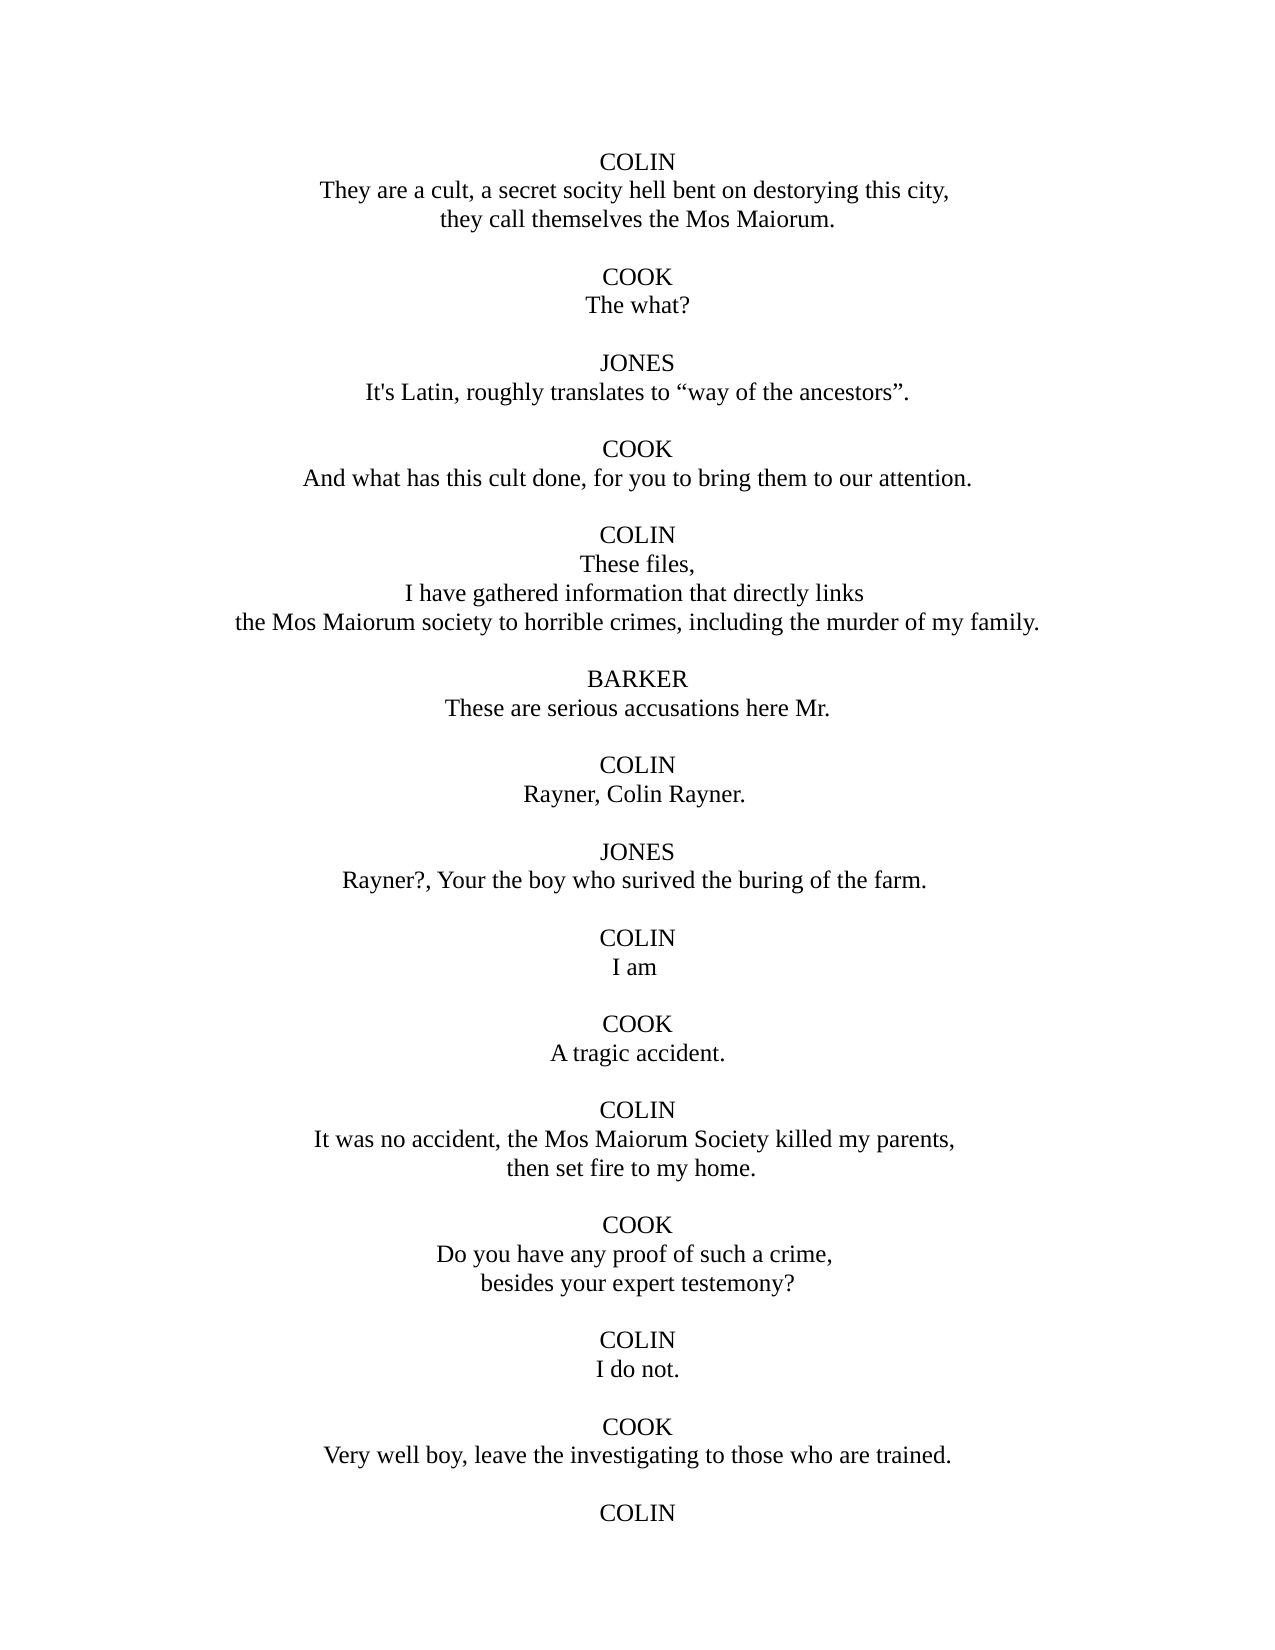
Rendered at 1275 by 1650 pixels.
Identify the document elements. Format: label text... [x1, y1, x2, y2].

text I have gathered information that directly links [118, 578, 1157, 607]
text Do you have any proof of such a crime, [118, 1239, 1157, 1268]
text COLIN [118, 147, 1157, 176]
text COLIN [118, 923, 1157, 952]
text I do not. [118, 1354, 1157, 1383]
text COOK [118, 1211, 1157, 1239]
text besides your expert testemony? [118, 1268, 1157, 1297]
text Rayner, Colin Rayner. [118, 779, 1157, 808]
text COOK [118, 1412, 1157, 1441]
text It's Latin, roughly translates to “way of the ancestors”. [118, 377, 1157, 406]
text These are serious accusations here Mr. [118, 693, 1157, 722]
text I am [118, 952, 1157, 1009]
text COLIN [118, 1498, 1157, 1527]
text COOK [118, 434, 1157, 463]
text BARKER [118, 664, 1157, 693]
text A tragic accident. [118, 1038, 1157, 1067]
text they call themselves the Mos Maiorum. [118, 204, 1157, 233]
text COLIN [118, 521, 1157, 549]
text And what has this cult done, for you to bring them to our attention. [118, 463, 1157, 492]
text The what? [118, 291, 1157, 319]
text They are a cult, a secret socity hell bent on destorying this city, [118, 176, 1157, 204]
text COLIN [118, 1096, 1157, 1124]
text These files, [118, 549, 1157, 578]
text COOK [118, 262, 1157, 291]
text It was no accident, the Mos Maiorum Society killed my parents, [118, 1124, 1157, 1153]
text COOK [118, 1009, 1157, 1038]
text JONES [118, 837, 1157, 866]
text COLIN [118, 1326, 1157, 1354]
text the Mos Maiorum society to horrible crimes, including the murder of my family. [118, 607, 1157, 636]
text COLIN [118, 751, 1157, 779]
text JONES [118, 348, 1157, 377]
text Rayner?, Your the boy who surived the buring of the farm. [118, 866, 1157, 894]
text Very well boy, leave the investigating to those who are trained. [118, 1441, 1157, 1469]
text then set fire to my home. [118, 1153, 1157, 1182]
